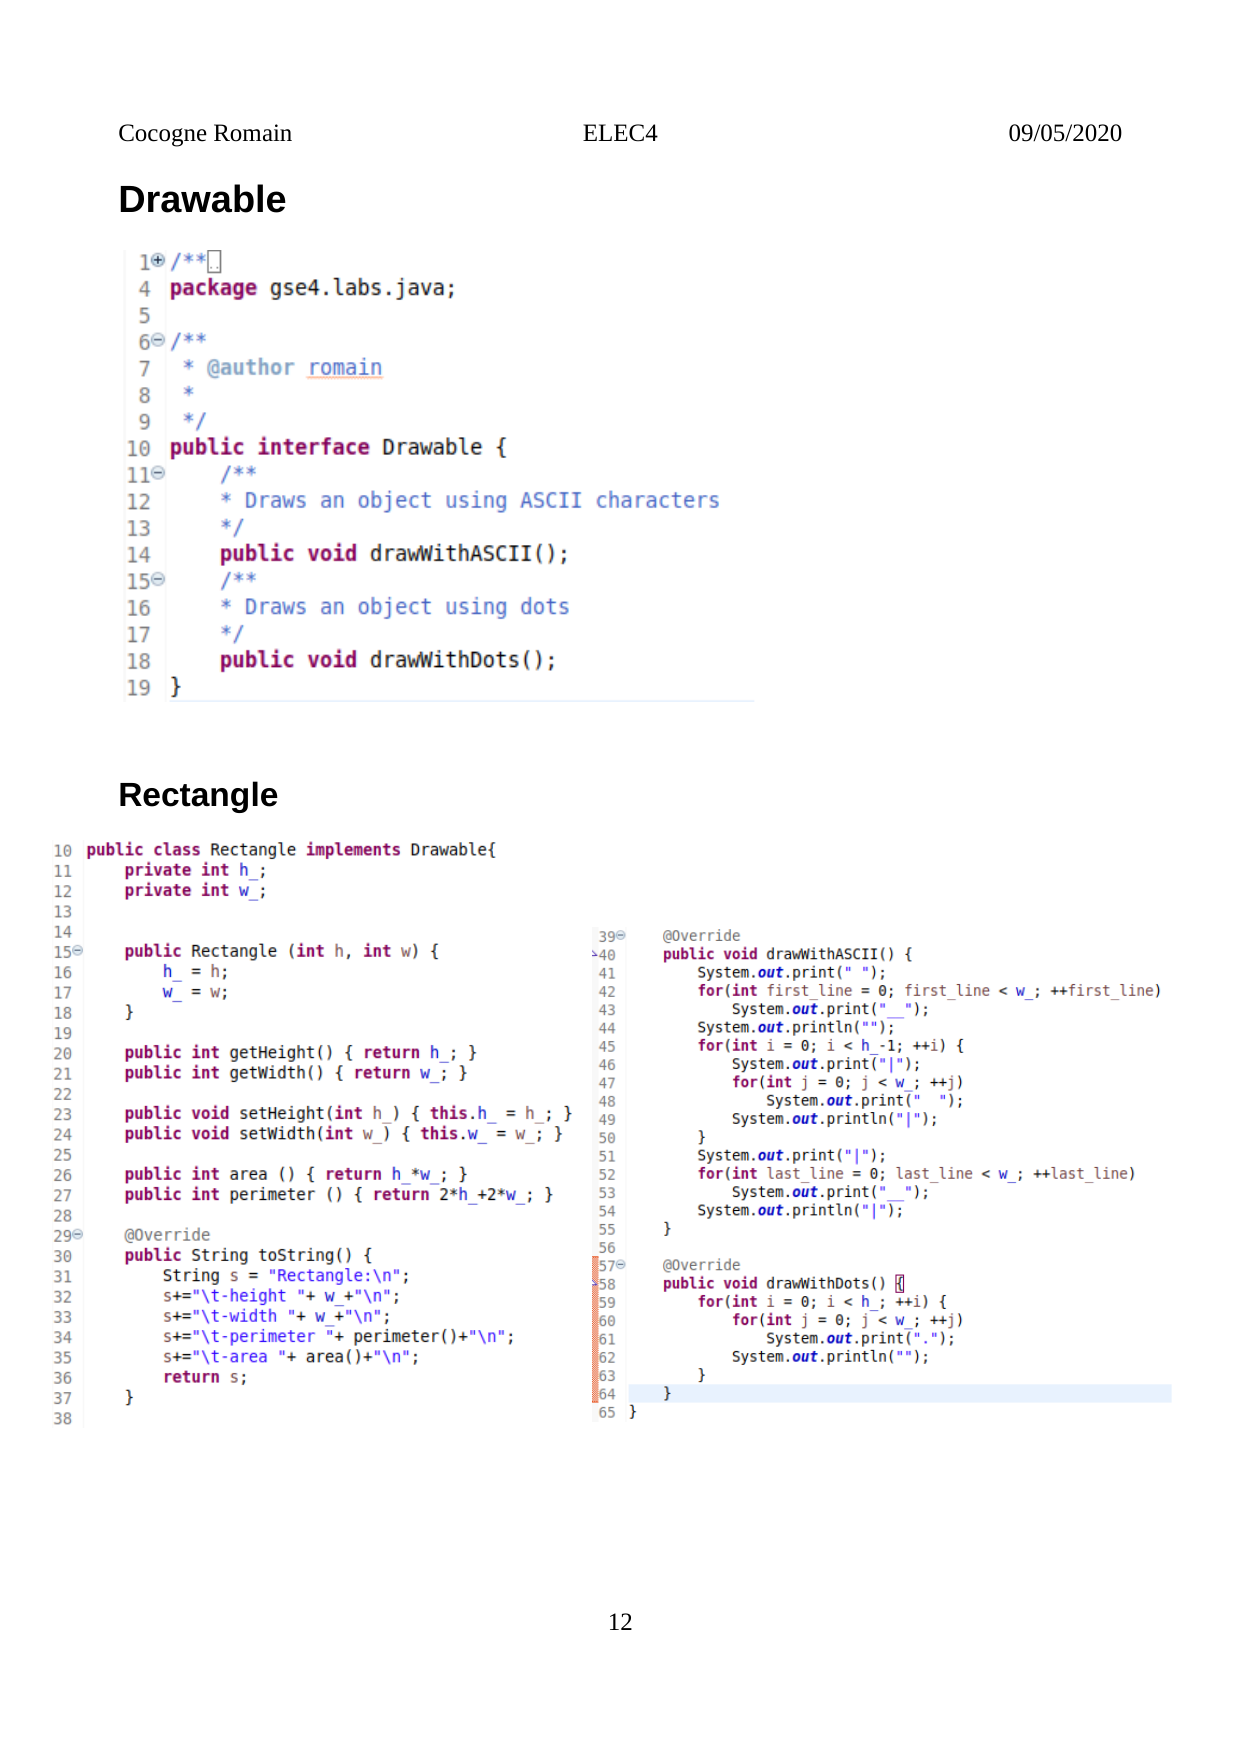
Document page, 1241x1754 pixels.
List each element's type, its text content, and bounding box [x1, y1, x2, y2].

picture [592, 927, 1172, 1422]
picture [52, 840, 580, 1428]
picture [123, 250, 755, 702]
subtitle Drawable [118, 176, 1122, 220]
subtitle Rectangle [118, 775, 1122, 813]
